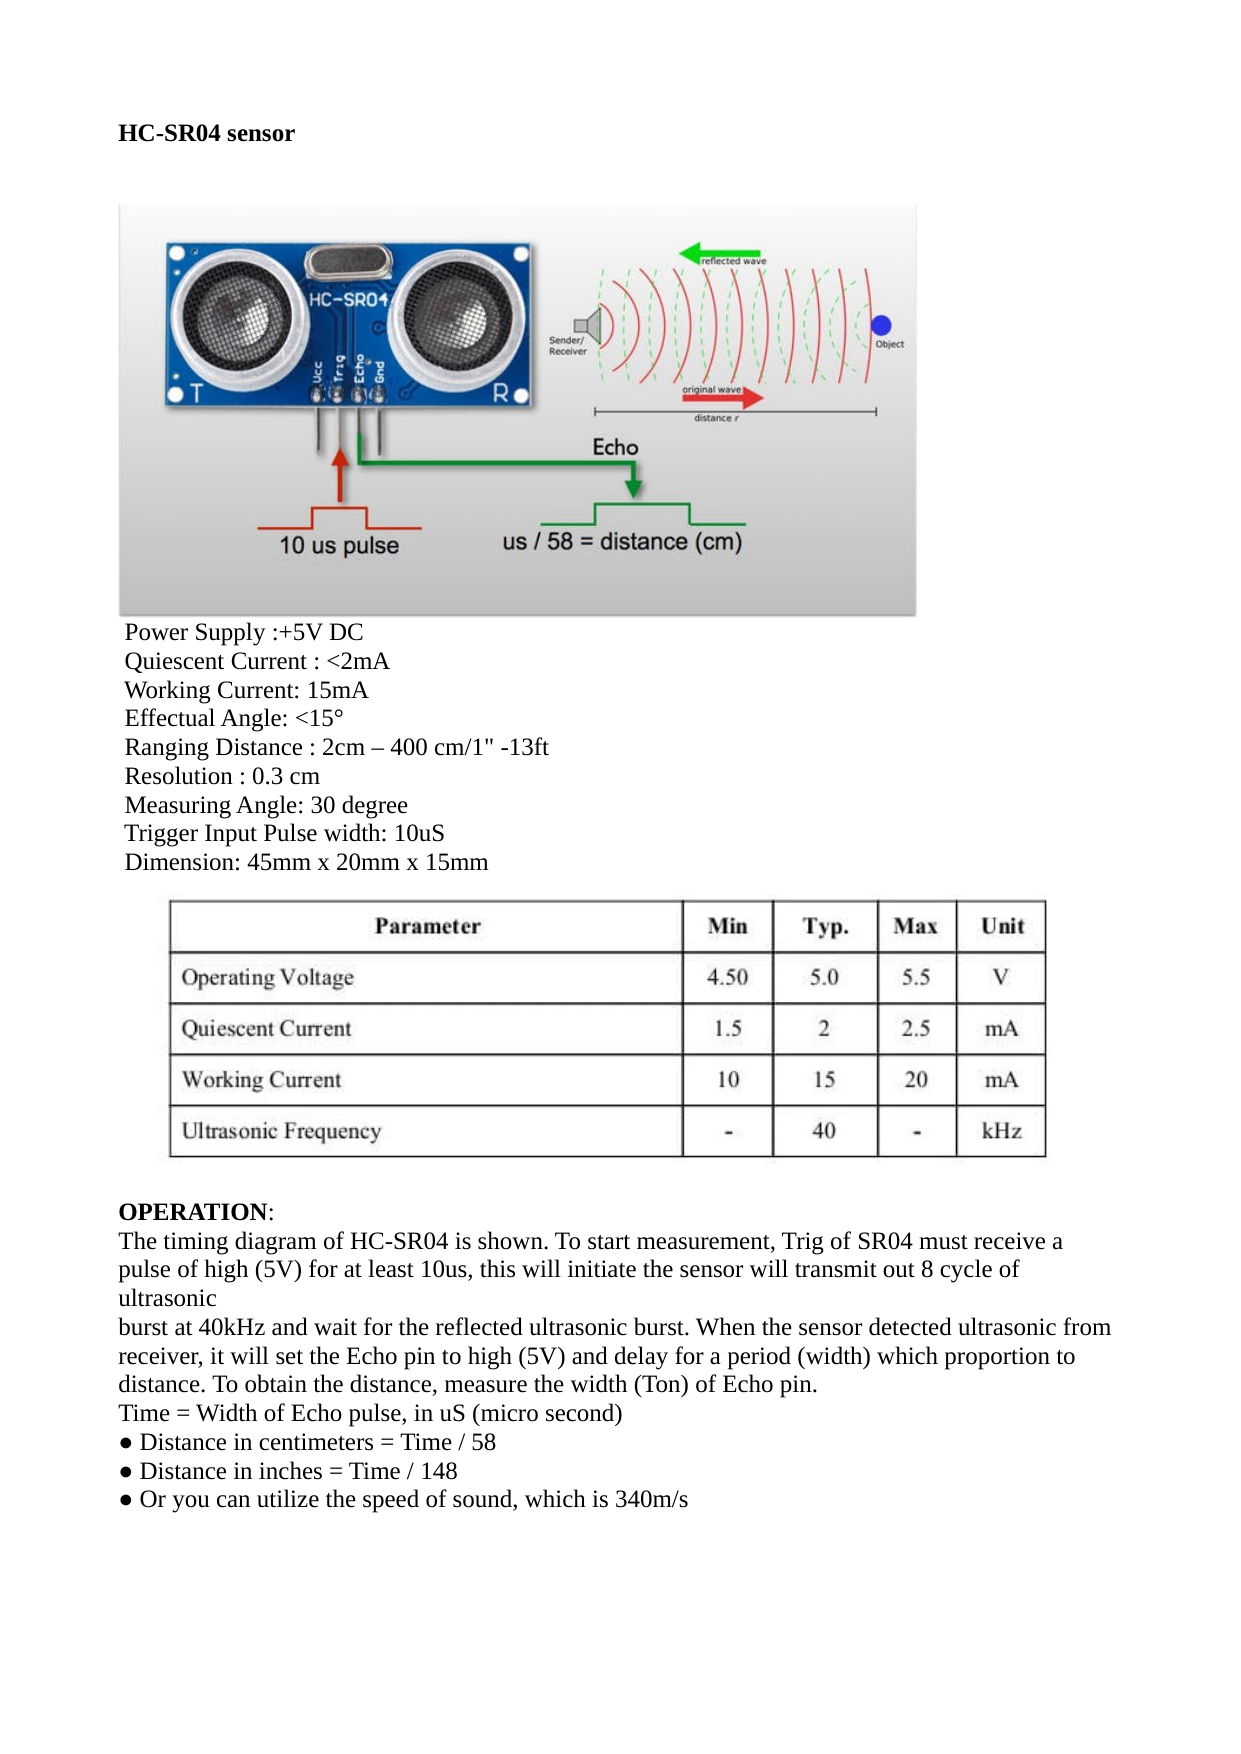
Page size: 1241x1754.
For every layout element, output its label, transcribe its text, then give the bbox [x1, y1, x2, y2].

text Quiescent Current : <2mA [118, 646, 1122, 675]
text Time = Width of Echo pulse, in uS (micro second) [118, 1398, 1122, 1427]
text Effectual Angle: <15° [118, 703, 1122, 732]
text HC-SR04 sensor [118, 118, 1122, 147]
text Dimension: 45mm x 20mm x 15mm [118, 847, 1122, 876]
text pulse of high (5V) for at least 10us, this will initiate the sensor will transmit out 8 cycle of ultrasonic [118, 1254, 1122, 1312]
text receiver, it will set the Echo pin to high (5V) and delay for a period (width) which proportion to [118, 1341, 1122, 1369]
text Working Current: 15mA [118, 675, 1122, 703]
text ● Or you can utilize the speed of sound, which is 340m/s [118, 1484, 1122, 1513]
text Power Supply :+5V DC [118, 617, 1122, 646]
text distance. To obtain the distance, measure the width (Ton) of Echo pin. [118, 1369, 1122, 1398]
text Resolution : 0.3 cm [118, 761, 1122, 790]
text Trigger Input Pulse width: 10uS [118, 818, 1122, 847]
picture [118, 204, 918, 618]
text Ranging Distance : 2cm – 400 cm/1" -13ft [118, 732, 1122, 761]
text ● Distance in inches = Time / 148 [118, 1456, 1122, 1484]
text Measuring Angle: 30 degree [118, 790, 1122, 818]
text The timing diagram of HC-SR04 is shown. To start measurement, Trig of SR04 must receive a [118, 1226, 1122, 1254]
text OPERATION: [118, 933, 1122, 1226]
text ● Distance in centimeters = Time / 58 [118, 1427, 1122, 1456]
text burst at 40kHz and wait for the reflected ultrasonic burst. When the sensor detected ultrasonic from [118, 1312, 1122, 1341]
picture [100, 893, 1080, 1197]
